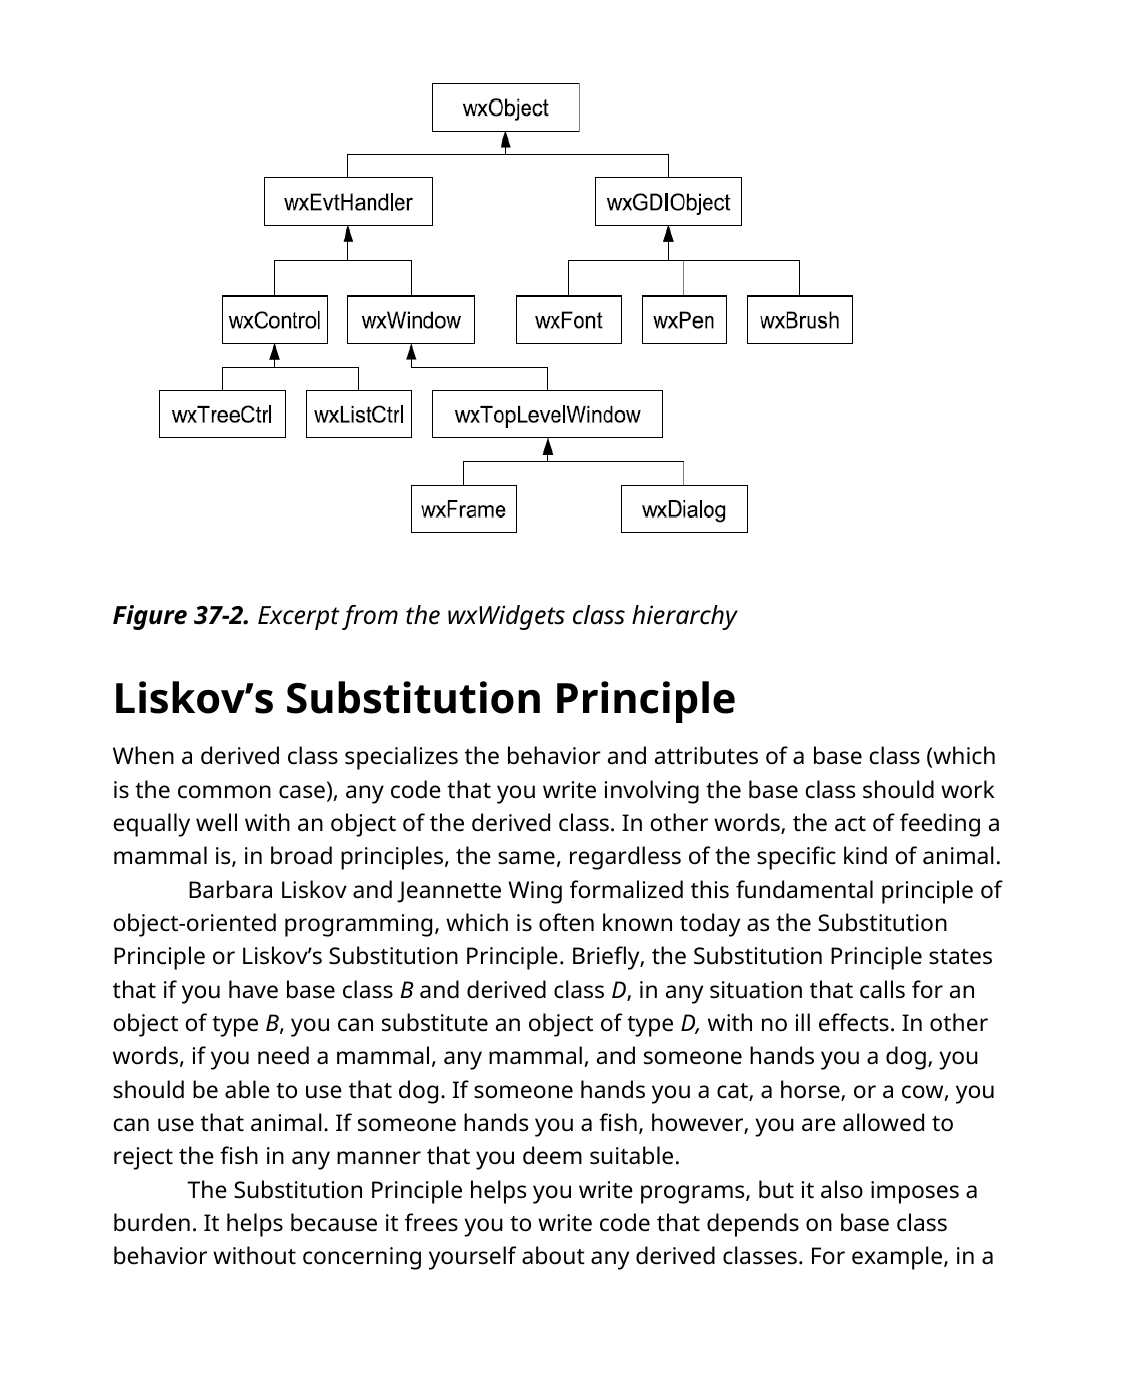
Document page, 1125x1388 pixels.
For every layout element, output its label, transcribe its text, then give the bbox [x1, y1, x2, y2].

text Figure 37-2. Excerpt from the wxWidgets class hierarchy [112, 597, 1012, 631]
subtitle Liskov’s Substitution Principle [112, 669, 1012, 726]
text The Substitution Principle helps you write programs, but it also imposes a burden. It helps because it frees you to write code that depends on base class behavior without concerning yourself about any derived classes. For example, in a [112, 1172, 1012, 1272]
text When a derived class specializes the behavior and attributes of a base class (which is the common case), any code that you write involving the base class should work equally well with an object of the derived class. In other words, the act of feeding a mammal is, in broad principles, the same, regardless of the specific kind of animal. [112, 738, 1012, 872]
text Barbara Liskov and Jeannette Wing formalized this fundamental principle of object-oriented programming, which is often known today as the Substitution Principle or Liskov’s Substitution Principle. Briefly, the Substitution Principle states that if you have base class B and derived class D, in any situation that calls for an object of type B, you can substitute an object of type D, with no ill effects. In other words, if you need a mammal, any mammal, and someone hands you a dog, you should be able to use that dog. If someone hands you a cat, a horse, or a cow, you can use that animal. If someone hands you a fish, however, you are allowed to reject the fish in any manner that you deem suitable. [112, 872, 1012, 1172]
